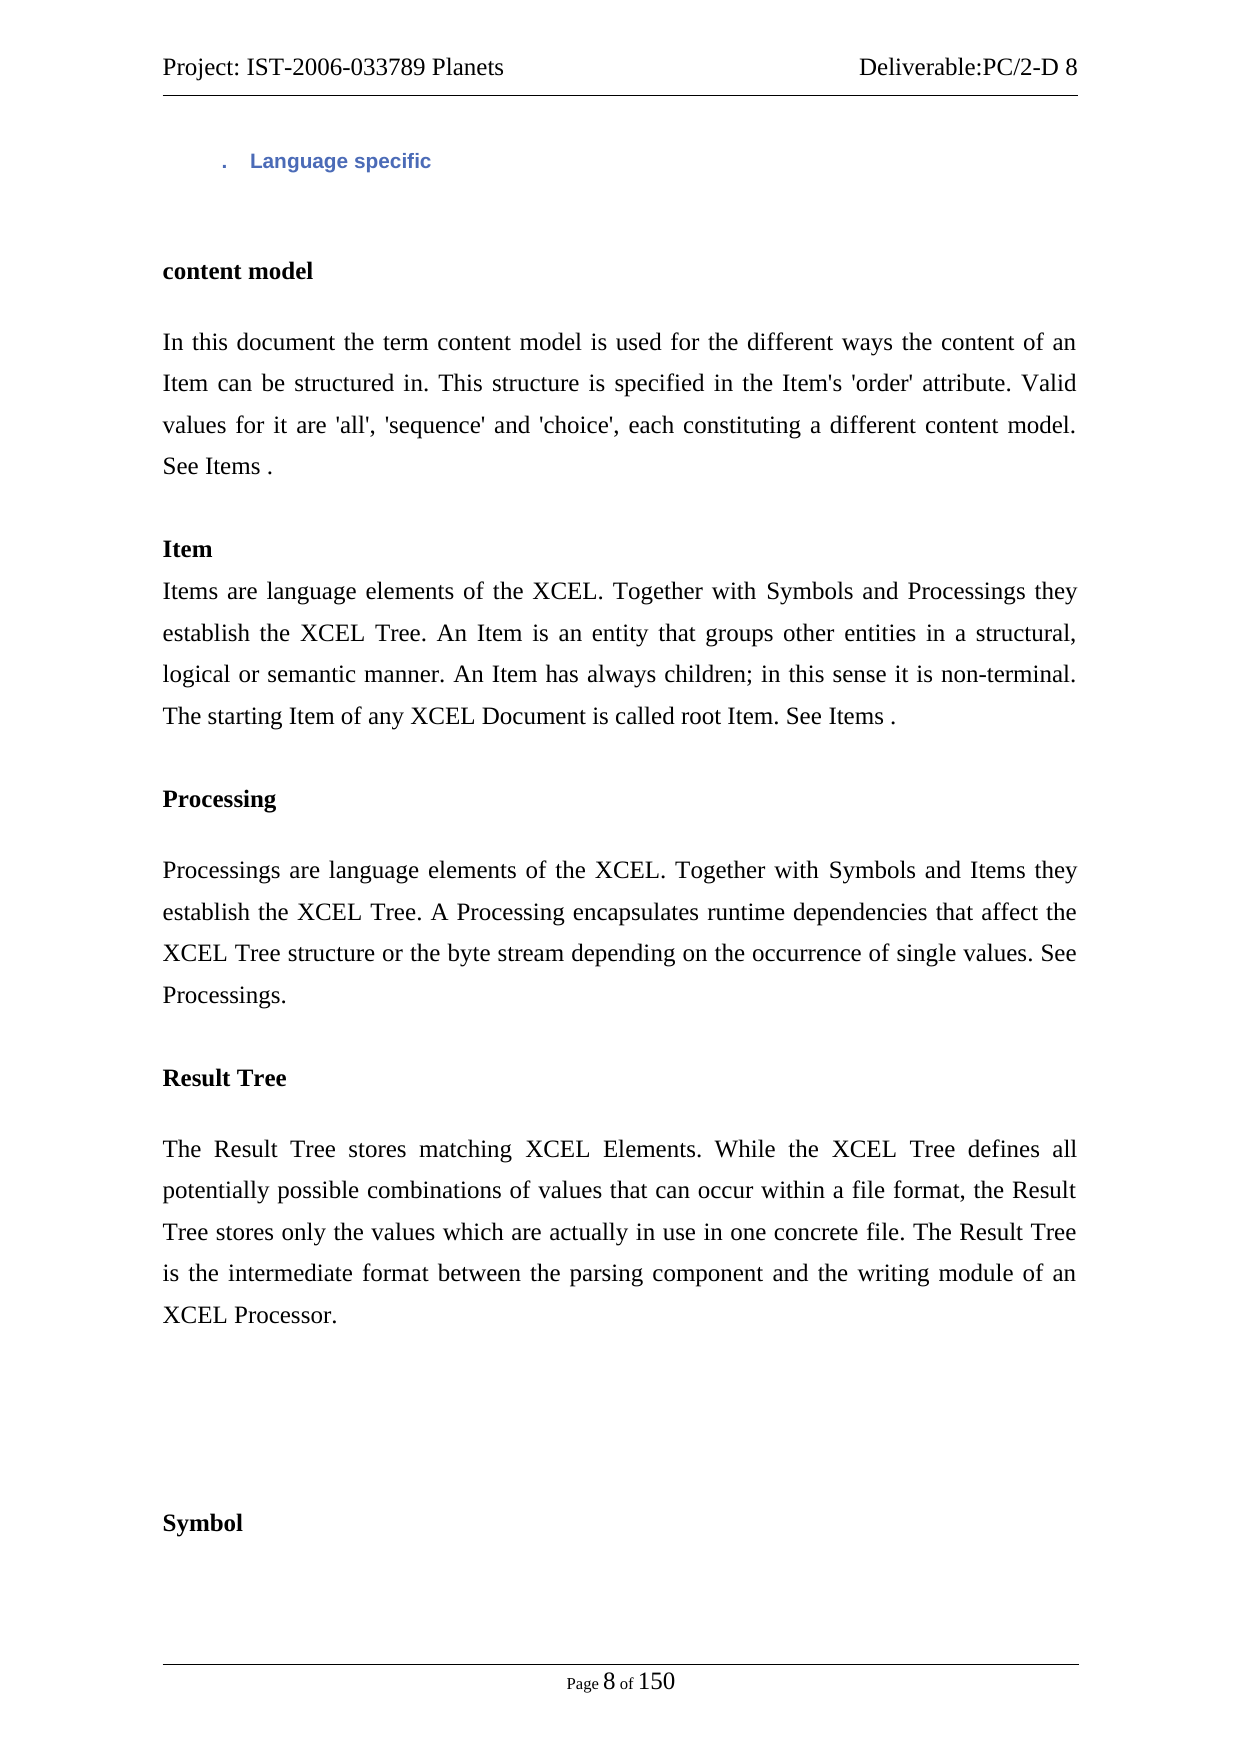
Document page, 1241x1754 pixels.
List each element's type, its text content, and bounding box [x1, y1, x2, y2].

subtitle Symbol [162, 1509, 1078, 1537]
text The Result Tree stores matching XCEL Elements. While the XCEL Tree defines all potentially possible combinations of values that can occur within a file format, the Result Tree stores only the values which are actually in use in one concrete file. The Result Tree is the intermediate format between the parsing component and the writing module of an XCEL Processor. [162, 1135, 1078, 1329]
text Items are language elements of the XCEL. Together with Symbols and Processings they establish the XCEL Tree. An Item is an entity that groups other entities in a structural, logical or semantic manner. An Item has always children; in this sense it is non-terminal. The starting Item of any XCEL Document is called root Item. See Items . [162, 577, 1078, 729]
text Item [162, 536, 1078, 563]
subtitle content model [162, 257, 1078, 284]
text Processings are language elements of the XCEL. Together with Symbols and Items they establish the XCEL Tree. A Processing encapsulates runtime dependencies that affect the XCEL Tree structure or the byte stream depending on the occurrence of single values. See Processings. [162, 856, 1078, 1008]
text In this document the term content model is used for the different ways the content of an Item can be structured in. This structure is specified in the Item's 'order' attribute. Valid values for it are 'all', 'sequence' and 'choice', each constituting a different content model. See Items . [162, 328, 1078, 480]
subtitle Processing [162, 785, 1078, 813]
subtitle Language specific [162, 150, 1078, 173]
subtitle Result Tree [162, 1064, 1078, 1092]
